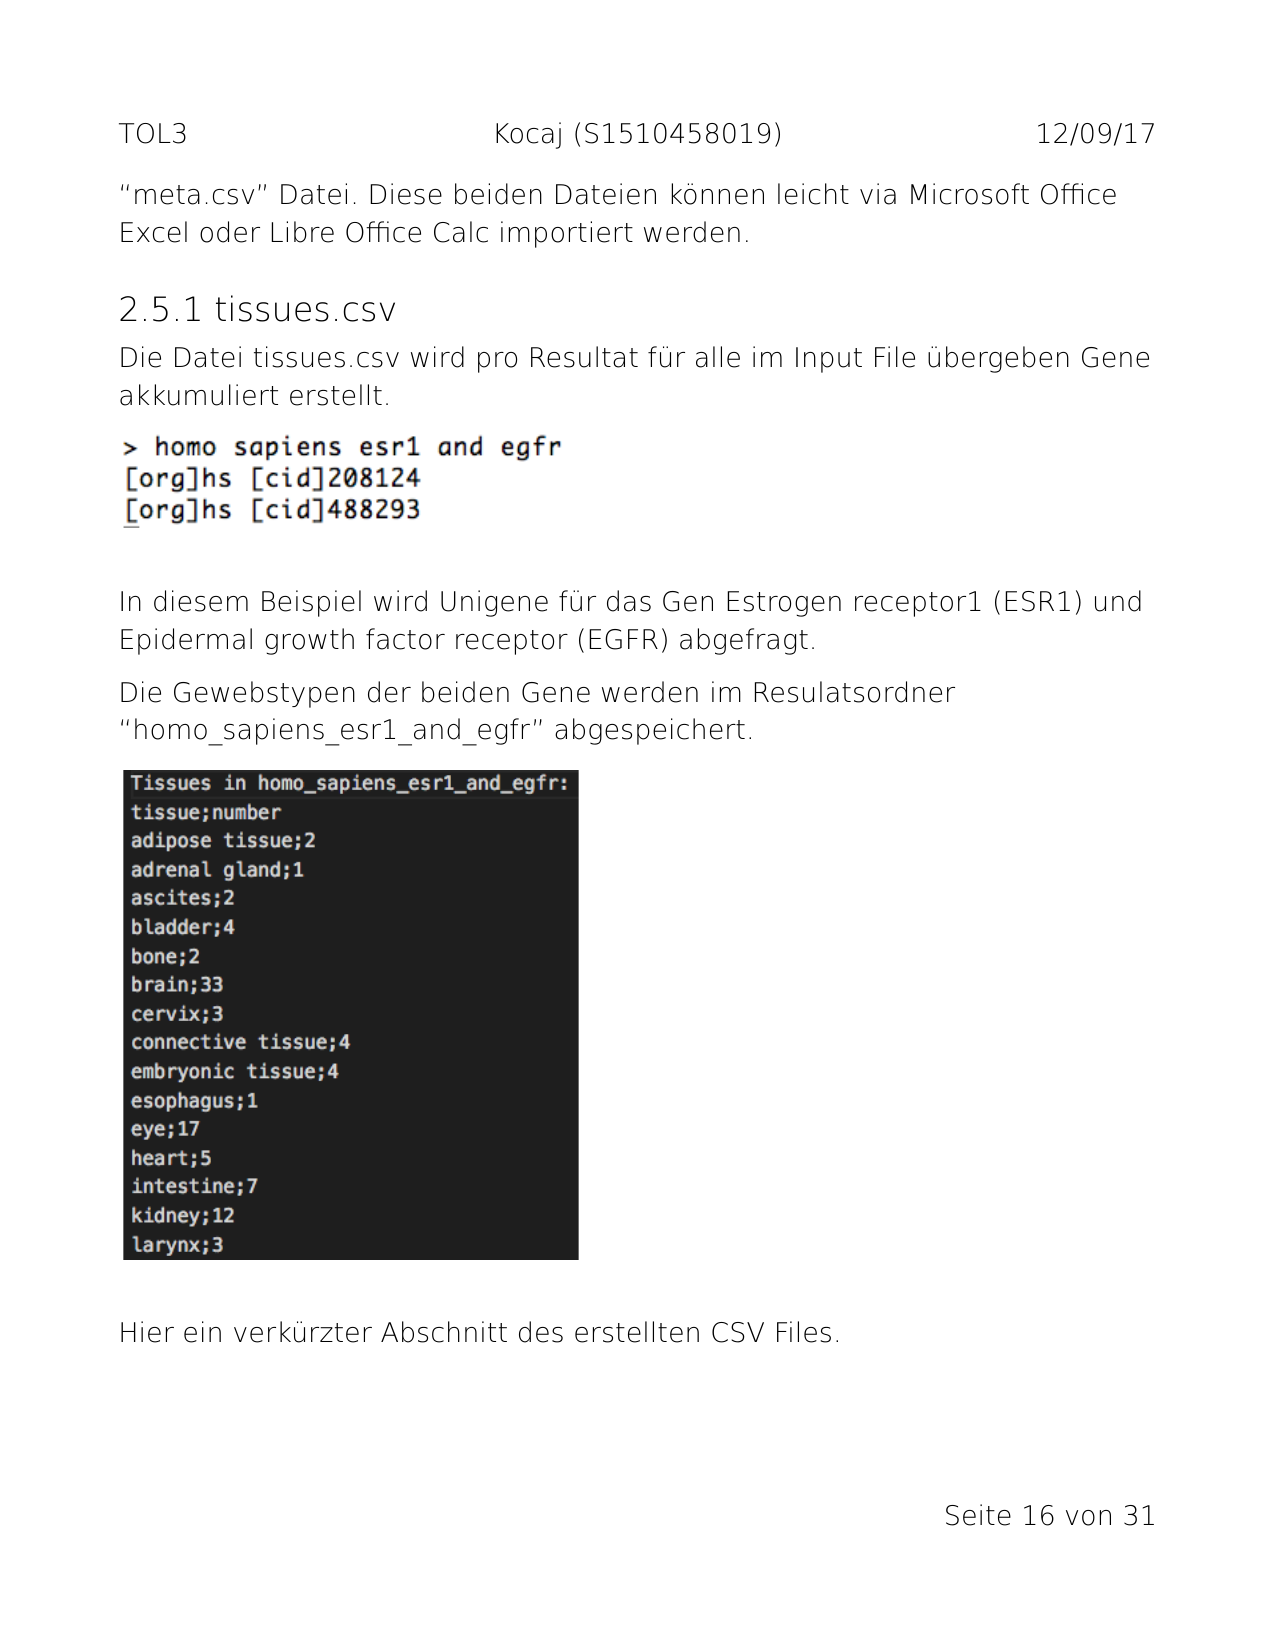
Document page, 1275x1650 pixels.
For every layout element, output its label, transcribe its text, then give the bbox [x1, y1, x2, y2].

picture [116, 432, 573, 528]
text Die Datei tissues.csv wird pro Resultat für alle im Input File übergeben Gene akkumuliert erstellt. [118, 342, 1157, 412]
text Die Gewebstypen der beiden Gene werden im Resulatsordner “homo_sapiens_esr1_and_egfr” abgespeichert. [118, 677, 1157, 746]
text “meta.csv” Datei. Diese beiden Dateien können leicht via Microsoft Office Excel oder Libre Office Calc importiert werden. [118, 180, 1157, 249]
text Hier ein verkürzter Abschnitt des erstellten CSV Files. [118, 1318, 1157, 1349]
text In diesem Beispiel wird Unigene für das Gen Estrogen receptor1 (ESR1) und Epidermal growth factor receptor (EGFR) abgefragt. [118, 587, 1157, 656]
subtitle 2.5.1 tissues.csv [118, 291, 1157, 330]
picture [123, 770, 579, 1260]
